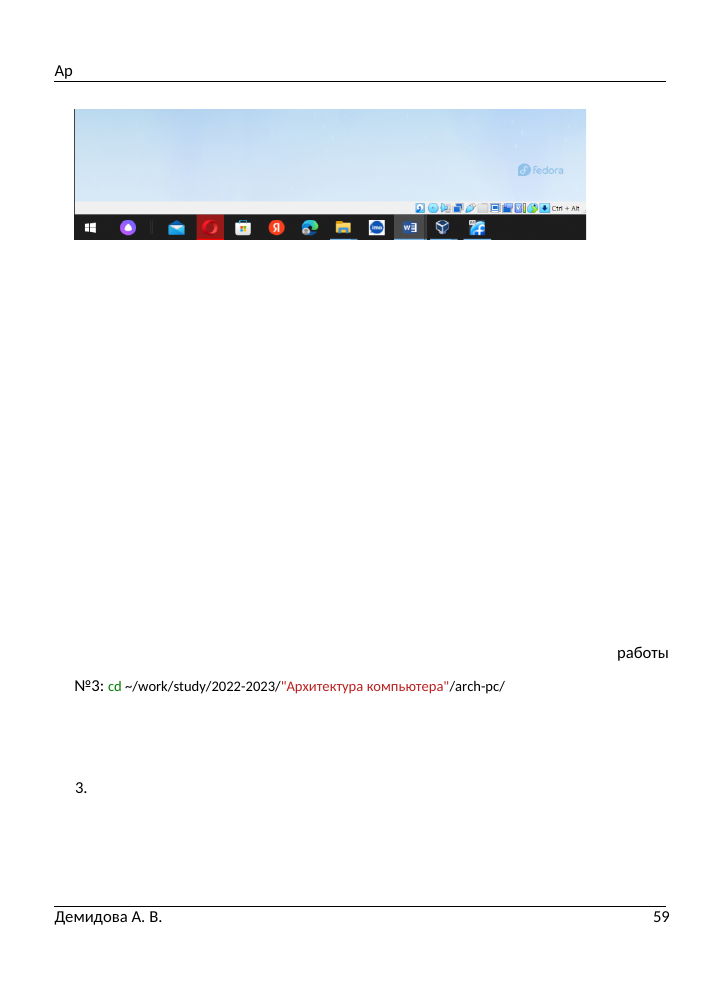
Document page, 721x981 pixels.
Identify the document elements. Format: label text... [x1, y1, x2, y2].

picture [74, 109, 587, 240]
list работы №3: cd ~/work/study/2022-2023/"Архитектура компьютера"/arch-pc/ [74, 109, 669, 696]
